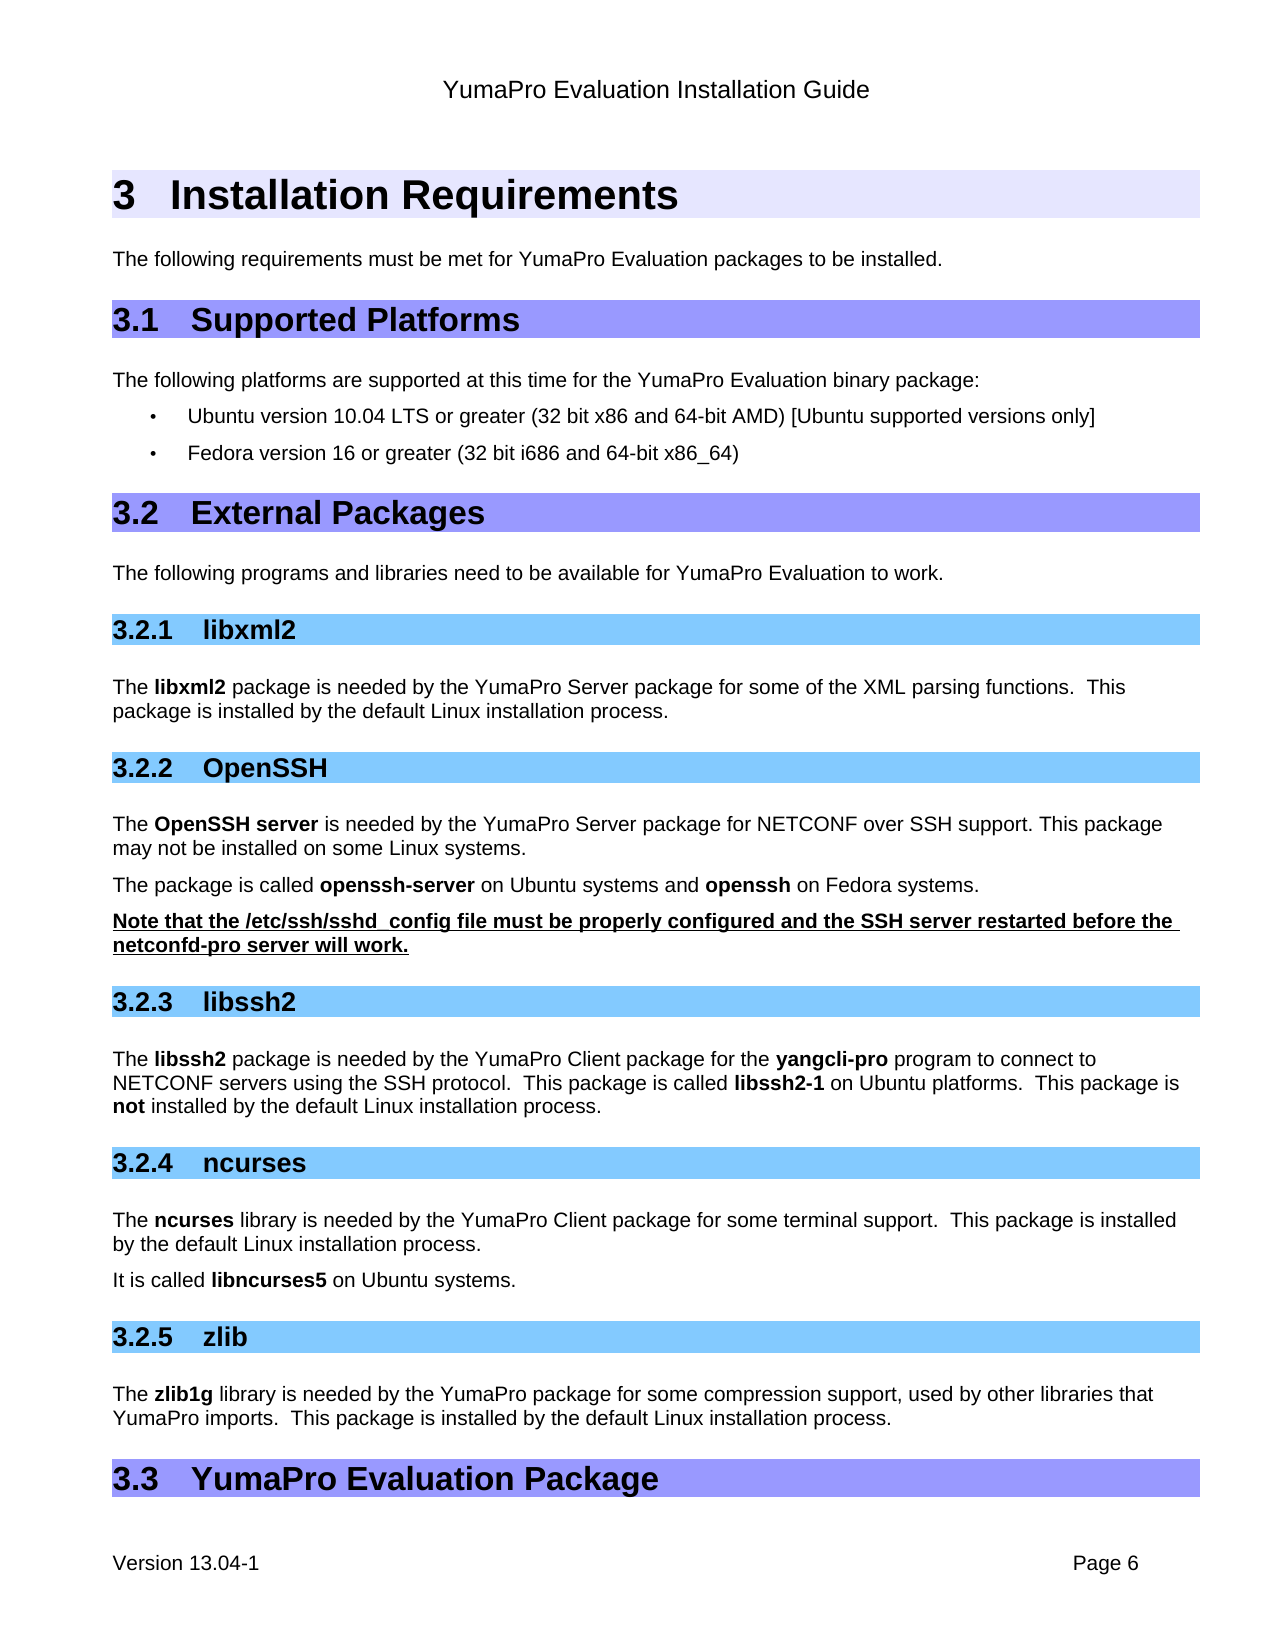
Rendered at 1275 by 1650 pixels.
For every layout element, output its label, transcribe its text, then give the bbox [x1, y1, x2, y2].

subtitle libssh2 [112, 986, 1200, 1017]
text Note that the /etc/ssh/sshd_config file must be properly configured and the SSH server restarted before the netconfd-pro server will work. [112, 909, 1200, 957]
subtitle YumaPro Evaluation Package [112, 1459, 1200, 1497]
text The following requirements must be met for YumaPro Evaluation packages to be installed. [112, 247, 1200, 271]
subtitle Supported Platforms [112, 300, 1200, 338]
text The package is called openssh-server on Ubuntu systems and openssh on Fedora systems. [112, 872, 1200, 896]
text The OpenSSH server is needed by the YumaPro Server package for NETCONF over SSH support. This package may not be installed on some Linux systems. [112, 812, 1200, 860]
text The libxml2 package is needed by the YumaPro Server package for some of the XML parsing functions. This package is installed by the default Linux installation process. [112, 674, 1200, 722]
list Ubuntu version 10.04 LTS or greater (32 bit x86 and 64-bit AMD) [Ubuntu supported versions only] [150, 404, 1200, 428]
subtitle zlib [112, 1321, 1200, 1353]
text The ncurses library is needed by the YumaPro Client package for some terminal support. This package is installed by the default Linux installation process. [112, 1208, 1200, 1256]
text The libssh2 package is needed by the YumaPro Client package for the yangcli-pro program to connect to NETCONF servers using the SSH protocol. This package is called libssh2-1 on Ubuntu platforms. This package is not installed by the default Linux installation process. [112, 1046, 1200, 1118]
text The following programs and libraries need to be available for YumaPro Evaluation to work. [112, 561, 1200, 585]
text The following platforms are supported at this time for the YumaPro Evaluation binary package: [112, 367, 1200, 391]
text It is called libncurses5 on Ubuntu systems. [112, 1268, 1200, 1292]
subtitle Installation Requirements [112, 170, 1200, 218]
subtitle External Packages [112, 493, 1200, 532]
subtitle ncurses [112, 1147, 1200, 1179]
subtitle OpenSSH [112, 752, 1200, 783]
text The zlib1g library is needed by the YumaPro package for some compression support, used by other libraries that YumaPro imports. This package is installed by the default Linux installation process. [112, 1382, 1200, 1430]
list Fedora version 16 or greater (32 bit i686 and 64-bit x86_64) [150, 440, 1200, 464]
subtitle libxml2 [112, 614, 1200, 645]
